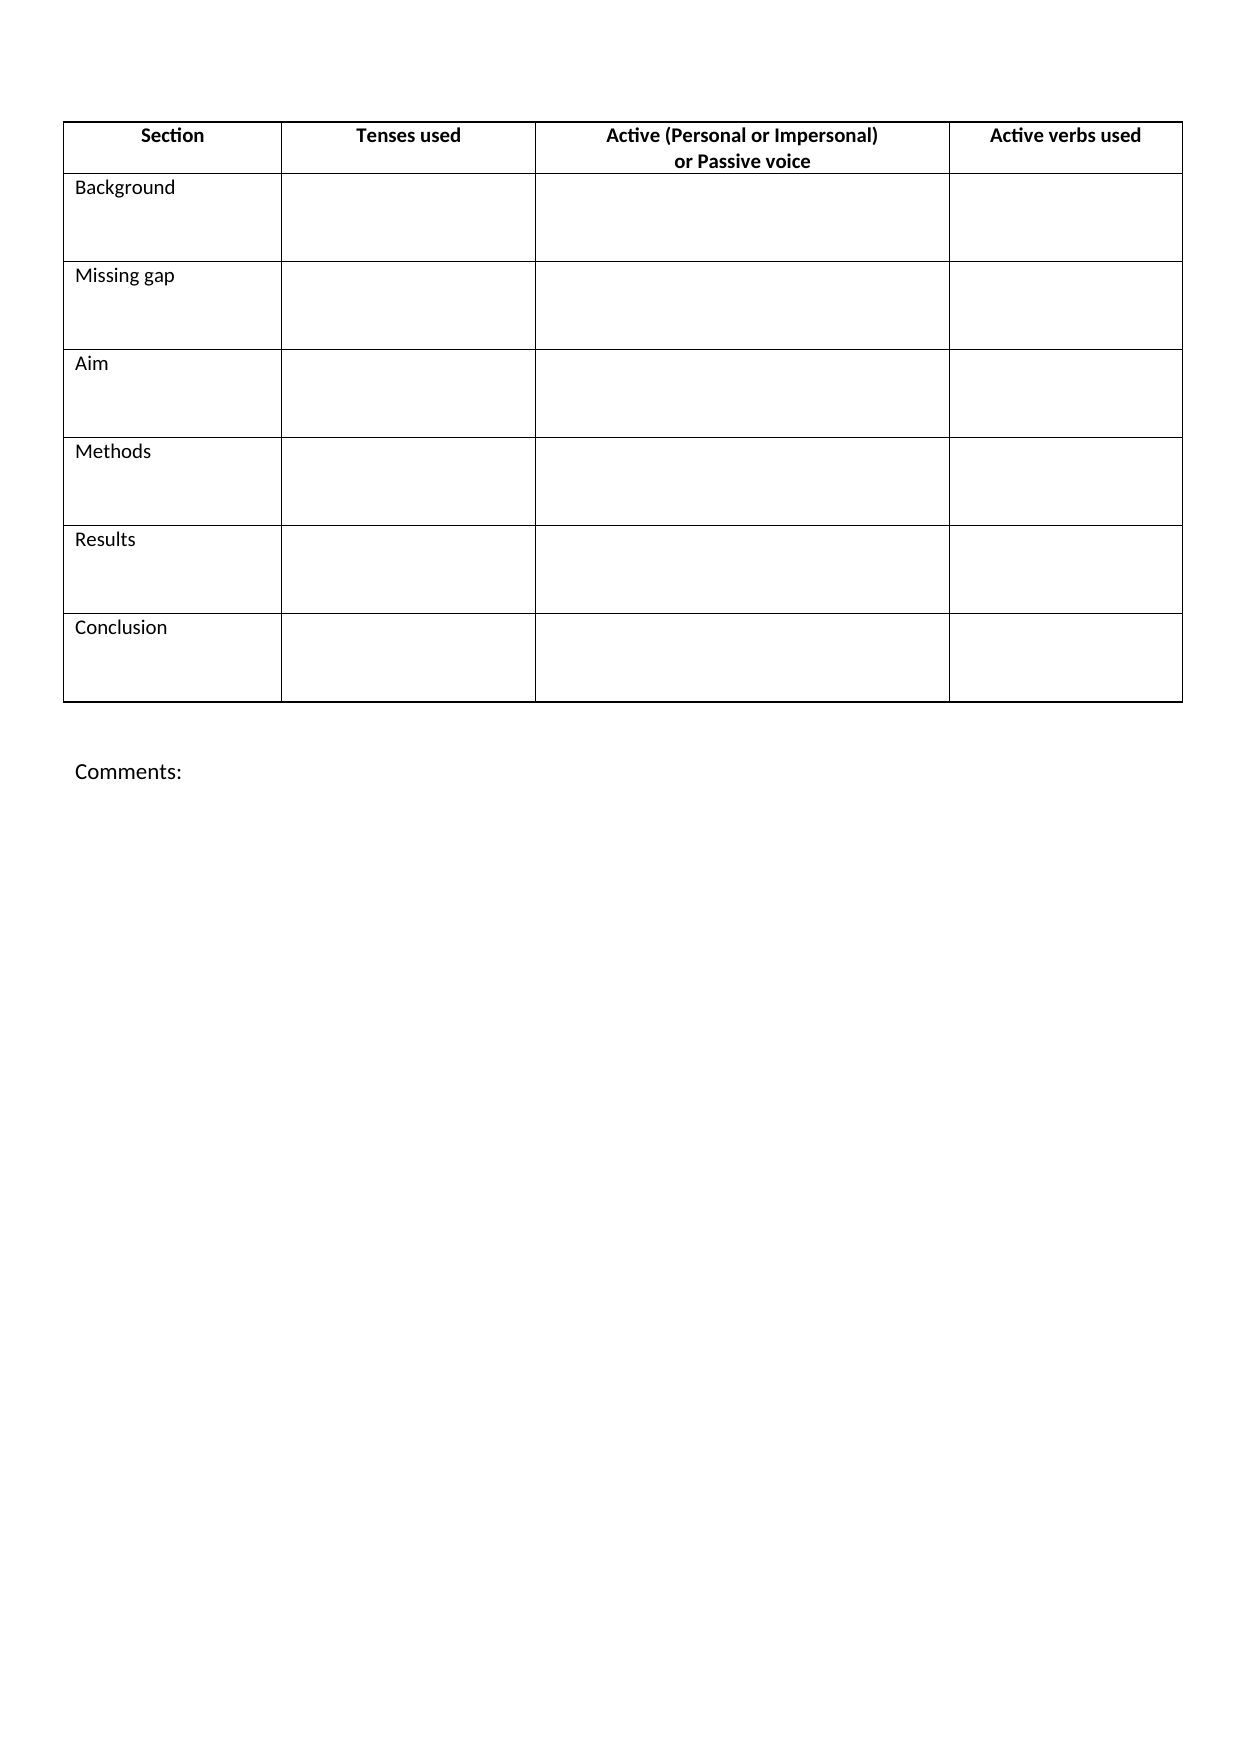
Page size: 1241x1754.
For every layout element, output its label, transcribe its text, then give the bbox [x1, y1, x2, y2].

table_cell [282, 438, 535, 525]
table_cell Missing gap [64, 262, 281, 349]
table_cell [282, 614, 535, 701]
table_cell [282, 350, 535, 437]
table_cell [536, 614, 949, 701]
table_header Active verbs used [950, 123, 1182, 173]
table_cell [282, 174, 535, 261]
table_cell [536, 350, 949, 437]
table_header Active (Personal or Impersonal) or Passive voice [536, 123, 949, 173]
table_cell [536, 526, 949, 613]
table_cell [950, 438, 1182, 525]
table_cell [950, 526, 1182, 613]
table_cell [282, 262, 535, 349]
table_header Tenses used [282, 123, 535, 173]
table_cell Methods [64, 438, 281, 525]
table_cell [536, 438, 949, 525]
table_cell [282, 526, 535, 613]
table_cell Results [64, 526, 281, 613]
table_cell Conclusion [64, 614, 281, 701]
table_cell Background [64, 174, 281, 261]
table_cell [950, 350, 1182, 437]
table_cell [950, 174, 1182, 261]
table_cell [950, 614, 1182, 701]
table_cell [536, 174, 949, 261]
table_cell [950, 262, 1182, 349]
table_header Section [64, 123, 281, 173]
text Comments: [75, 757, 1165, 785]
table_cell [536, 262, 949, 349]
table_cell Aim [64, 350, 281, 437]
